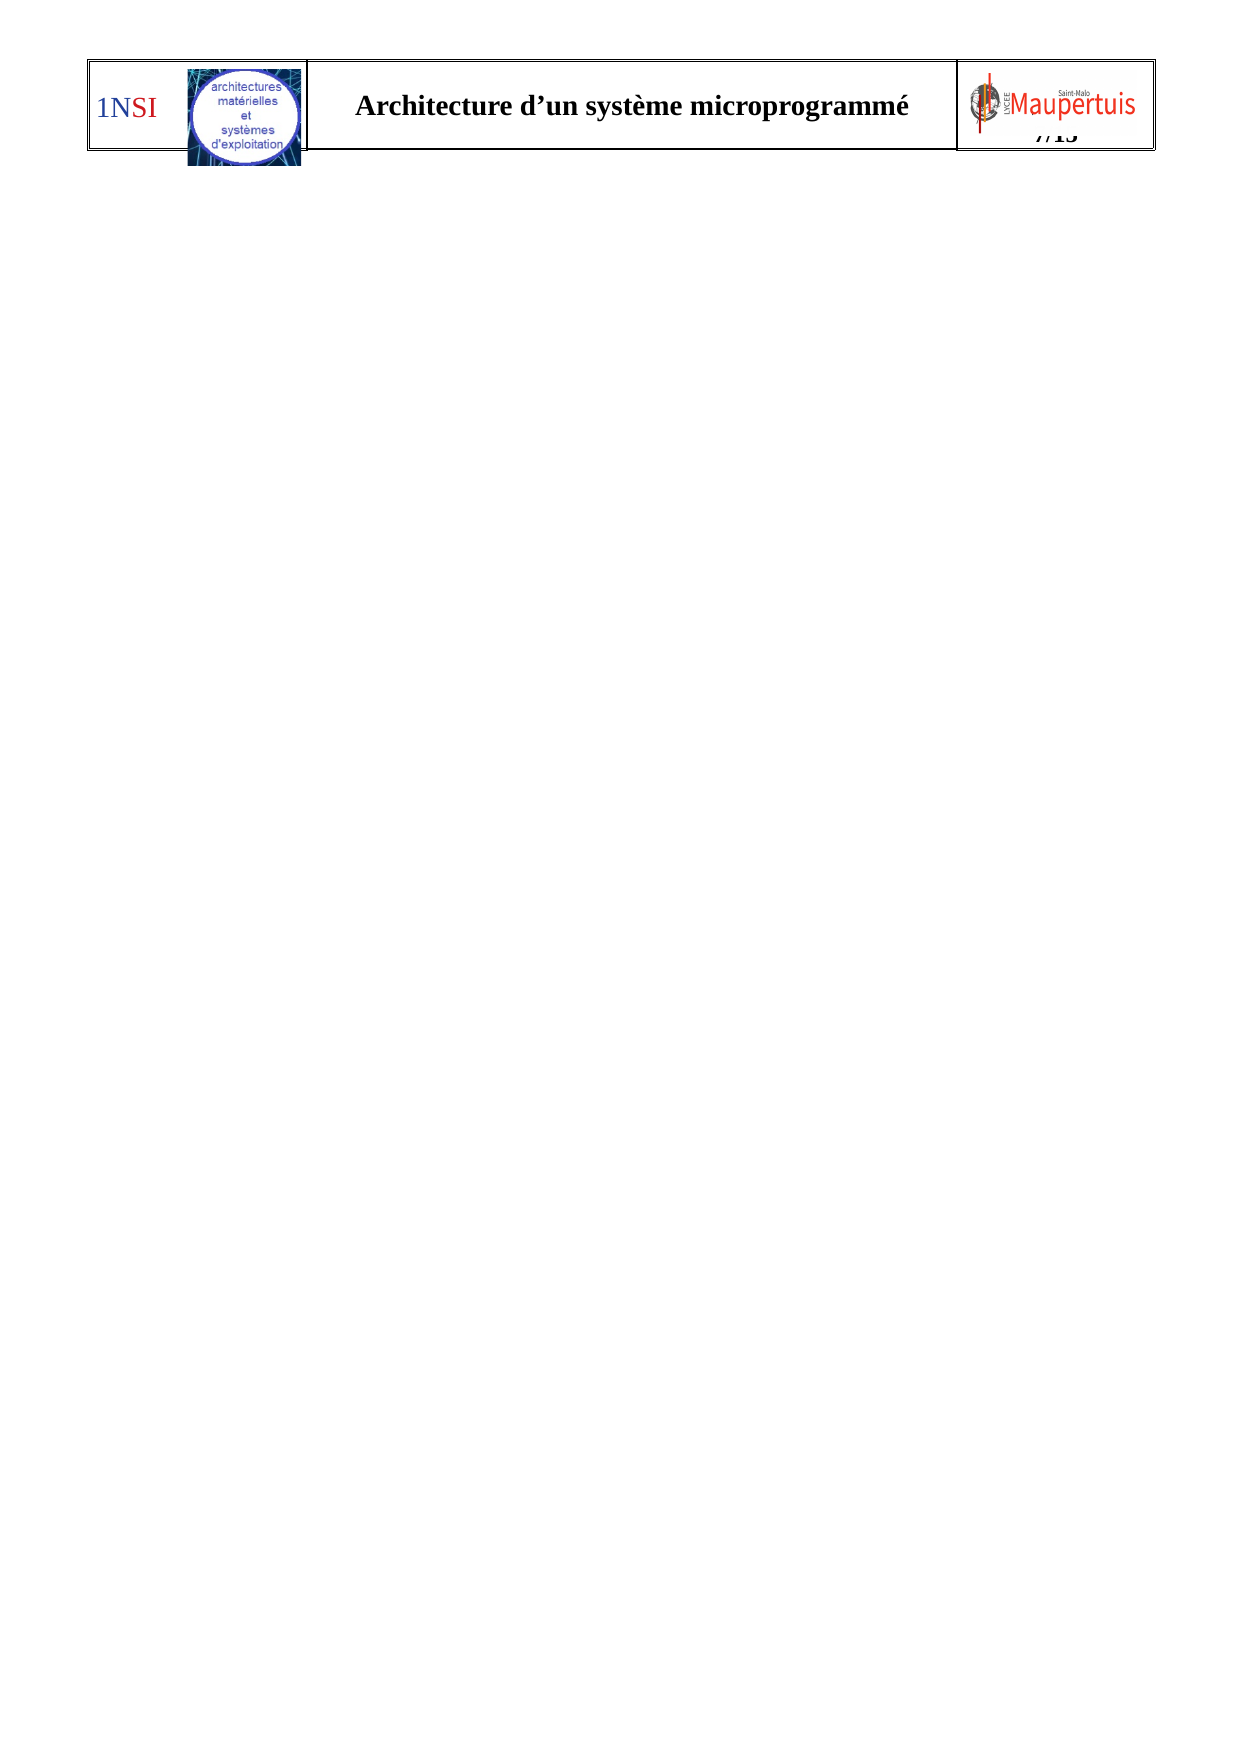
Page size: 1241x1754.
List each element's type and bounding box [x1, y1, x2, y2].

picture [970, 70, 1137, 136]
picture [187, 69, 302, 166]
